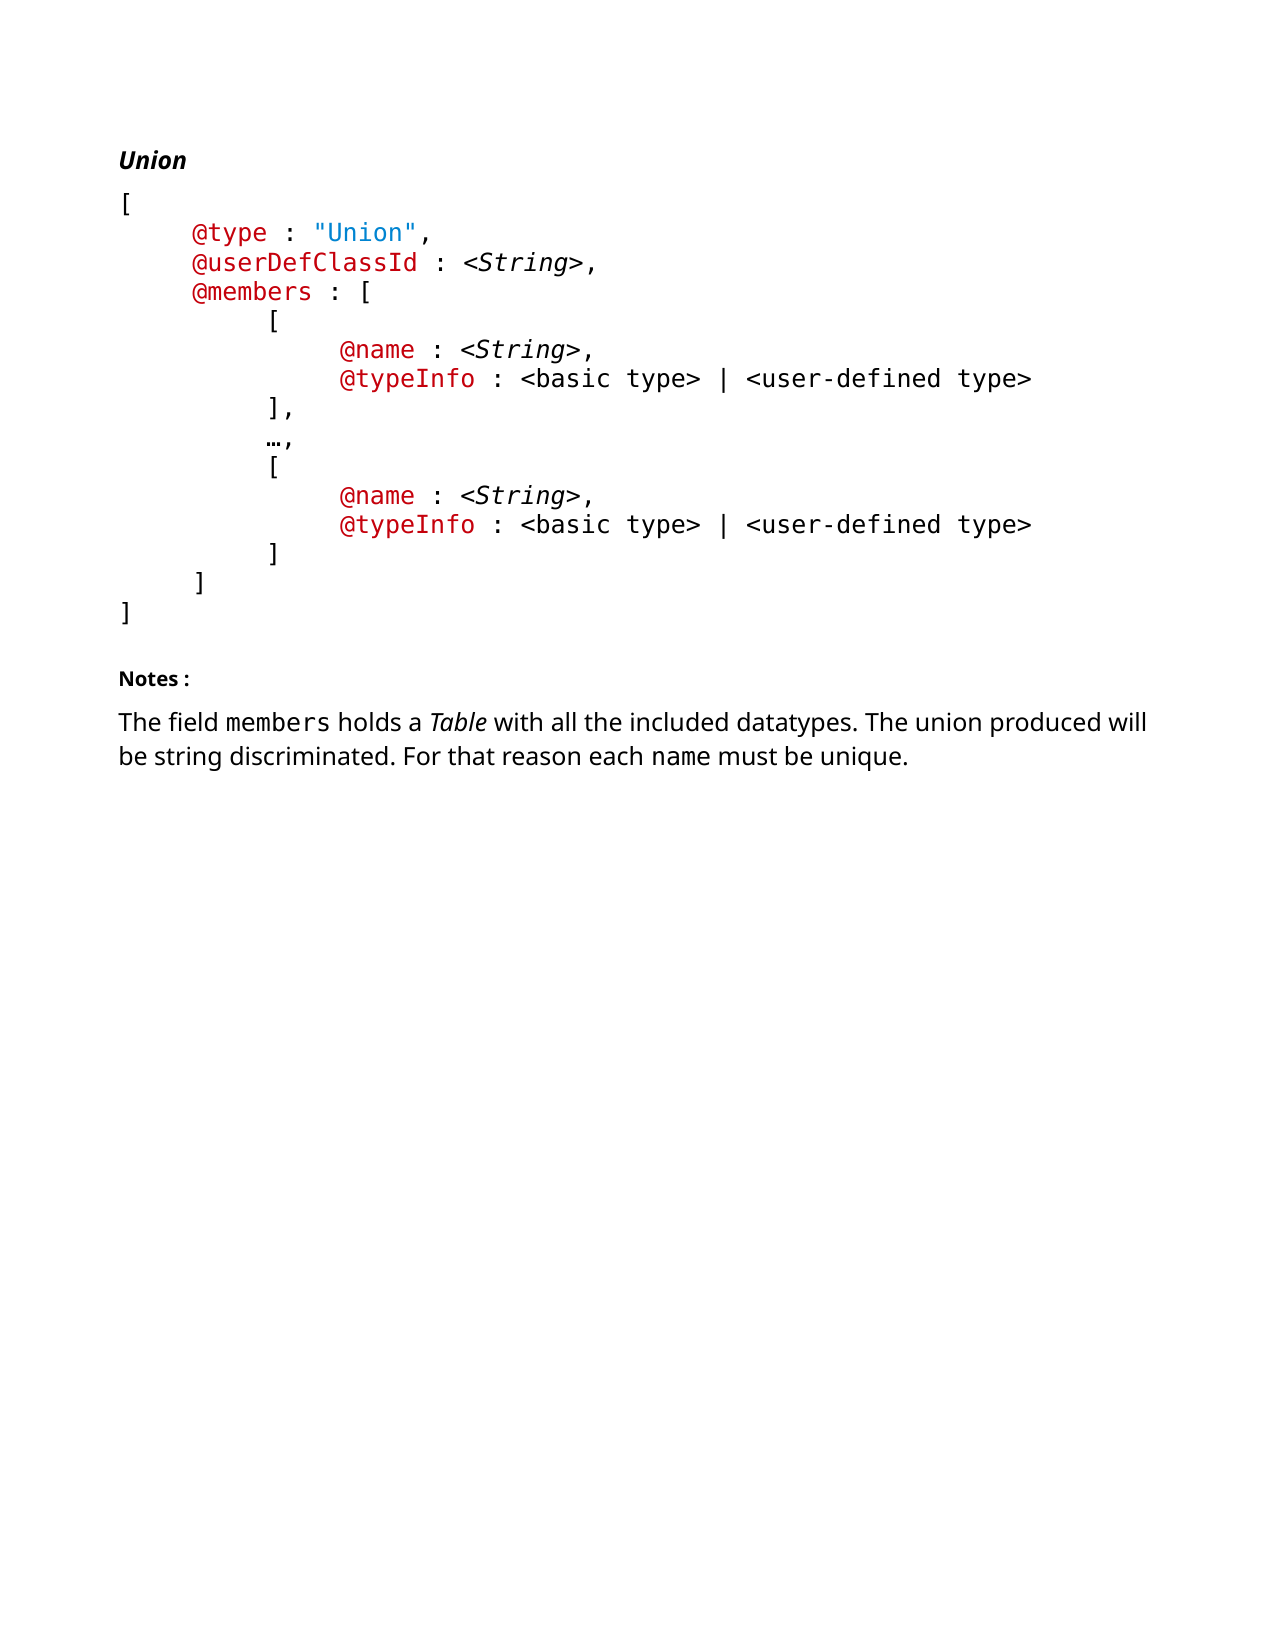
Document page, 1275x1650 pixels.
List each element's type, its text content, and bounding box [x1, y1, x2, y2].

subtitle Notes : [118, 664, 1157, 692]
text [ @type : "Union", @userDefClassId : <String>, @members : [ [ @name : <String>, @typeInfo : <basic type> | <user-defined type> ], …, [ @name : <String>, @typeInfo : <basic type> | <user-defined type> ] ] ] [118, 189, 1157, 627]
text The field members holds a Table with all the included datatypes. The union produced will be string discriminated. For that reason each name must be unique. [118, 705, 1157, 773]
subtitle Union [118, 143, 1157, 177]
